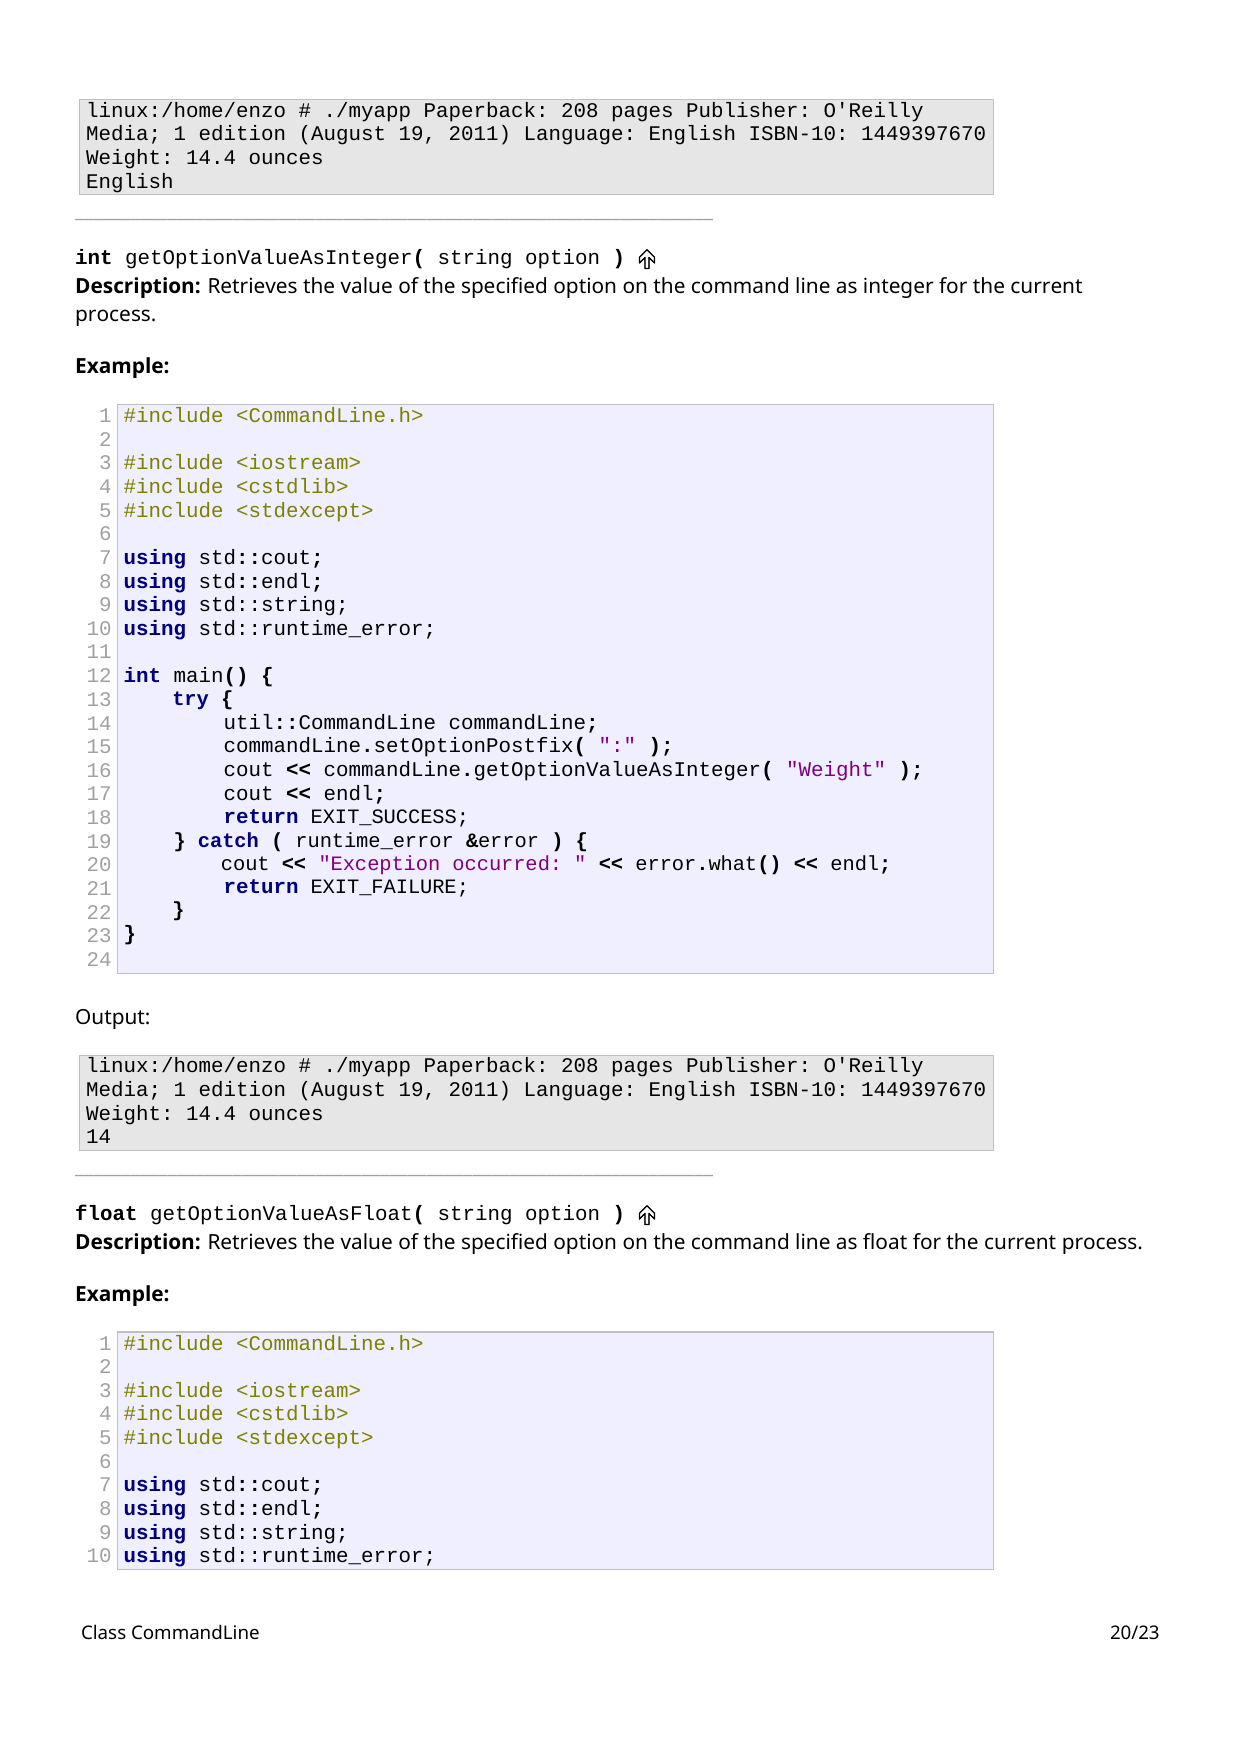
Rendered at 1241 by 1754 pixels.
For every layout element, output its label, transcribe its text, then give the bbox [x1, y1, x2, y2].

table_header linux:/home/enzo # ./myapp Paperback: 208 pages Publisher: O'Reilly Media; 1 edition (August 19, 2011) Language: English ISBN-10: 1449397670 Weight: 14.4 ounces English [80, 100, 993, 194]
text _____________________________________________________________________ [75, 1151, 1165, 1179]
text int getOptionValueAsInteger( string option )  [75, 224, 1165, 271]
table_header 1 2 3 4 5 6 7 8 9 10 [80, 1331, 117, 1569]
text _____________________________________________________________________ [75, 195, 1165, 224]
table_header #include <CommandLine.h> #include <iostream> #include <cstdlib> #include <stdexcept> using std::cout; using std::endl; using std::string; using std::runtime_error; int main() { try { util::CommandLine commandLine; commandLine.setOptionPostfix( ":" ); cout << commandLine.getOptionValueAsInteger( "Weight" ); cout << endl; return EXIT_SUCCESS; } catch ( runtime_error &error ) { cout << "Exception occurred: " << error.what() << endl; return EXIT_FAILURE; } } [118, 405, 993, 973]
text Example: [75, 1279, 1165, 1331]
text Description: Retrieves the value of the specified option on the command line as integer for the current process. [75, 271, 1165, 328]
text float getOptionValueAsFloat( string option )  [75, 1179, 1165, 1227]
text Output: [75, 1002, 1165, 1031]
text Description: Retrieves the value of the specified option on the command line as float for the current process. [75, 1227, 1165, 1255]
table_header 1 2 3 4 5 6 7 8 9 10 11 12 13 14 15 16 17 18 19 20 21 22 23 24 [80, 404, 117, 973]
table_header linux:/home/enzo # ./myapp Paperback: 208 pages Publisher: O'Reilly Media; 1 edition (August 19, 2011) Language: English ISBN-10: 1449397670 Weight: 14.4 ounces 14 [80, 1056, 993, 1150]
text Example: [75, 352, 1165, 404]
table_header #include <CommandLine.h> #include <iostream> #include <cstdlib> #include <stdexcept> using std::cout; using std::endl; using std::string; using std::runtime_error; [118, 1333, 993, 1569]
